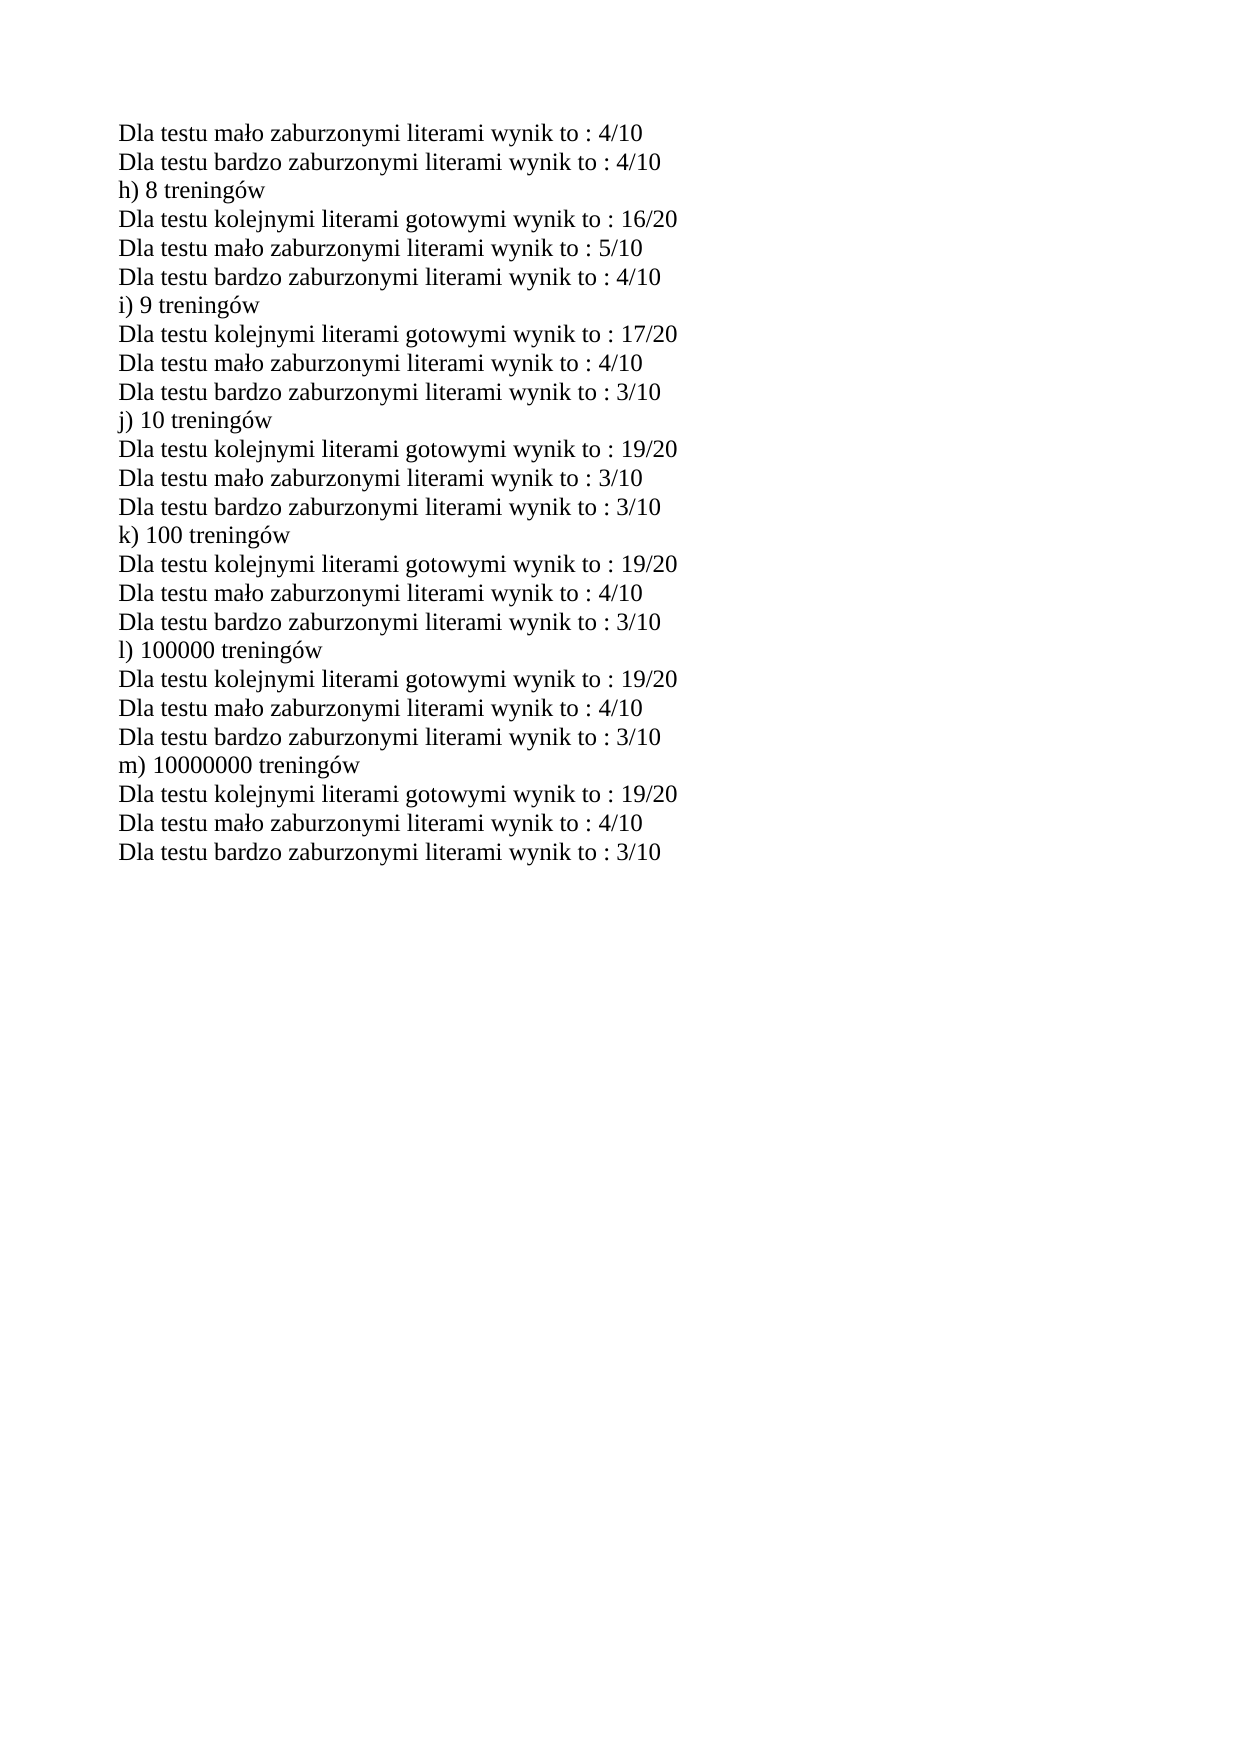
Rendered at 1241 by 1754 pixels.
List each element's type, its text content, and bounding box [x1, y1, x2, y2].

text Dla testu bardzo zaburzonymi literami wynik to : 4/10 [118, 147, 1122, 176]
text Dla testu kolejnymi literami gotowymi wynik to : 17/20 [118, 319, 1122, 348]
text Dla testu bardzo zaburzonymi literami wynik to : 3/10 [118, 722, 1122, 751]
text k) 100 treningów [118, 521, 1122, 549]
text h) 8 treningów [118, 176, 1122, 204]
text l) 100000 treningów [118, 636, 1122, 664]
text Dla testu mało zaburzonymi literami wynik to : 4/10 [118, 348, 1122, 377]
text Dla testu kolejnymi literami gotowymi wynik to : 19/20 [118, 434, 1122, 463]
text Dla testu bardzo zaburzonymi literami wynik to : 3/10 [118, 607, 1122, 636]
text Dla testu kolejnymi literami gotowymi wynik to : 19/20 [118, 779, 1122, 808]
text Dla testu kolejnymi literami gotowymi wynik to : 19/20 [118, 664, 1122, 693]
text Dla testu bardzo zaburzonymi literami wynik to : 4/10 [118, 262, 1122, 291]
text Dla testu bardzo zaburzonymi literami wynik to : 3/10 [118, 837, 1122, 866]
text Dla testu kolejnymi literami gotowymi wynik to : 19/20 [118, 549, 1122, 578]
text Dla testu mało zaburzonymi literami wynik to : 3/10 [118, 463, 1122, 492]
text j) 10 treningów [118, 406, 1122, 434]
text Dla testu bardzo zaburzonymi literami wynik to : 3/10 [118, 492, 1122, 521]
text m) 10000000 treningów [118, 751, 1122, 779]
text Dla testu kolejnymi literami gotowymi wynik to : 16/20 [118, 204, 1122, 233]
text Dla testu mało zaburzonymi literami wynik to : 4/10 [118, 693, 1122, 722]
text Dla testu mało zaburzonymi literami wynik to : 5/10 [118, 233, 1122, 262]
text i) 9 treningów [118, 291, 1122, 319]
text Dla testu mało zaburzonymi literami wynik to : 4/10 [118, 578, 1122, 607]
text Dla testu bardzo zaburzonymi literami wynik to : 3/10 [118, 377, 1122, 406]
text Dla testu mało zaburzonymi literami wynik to : 4/10 [118, 118, 1122, 147]
text Dla testu mało zaburzonymi literami wynik to : 4/10 [118, 808, 1122, 837]
